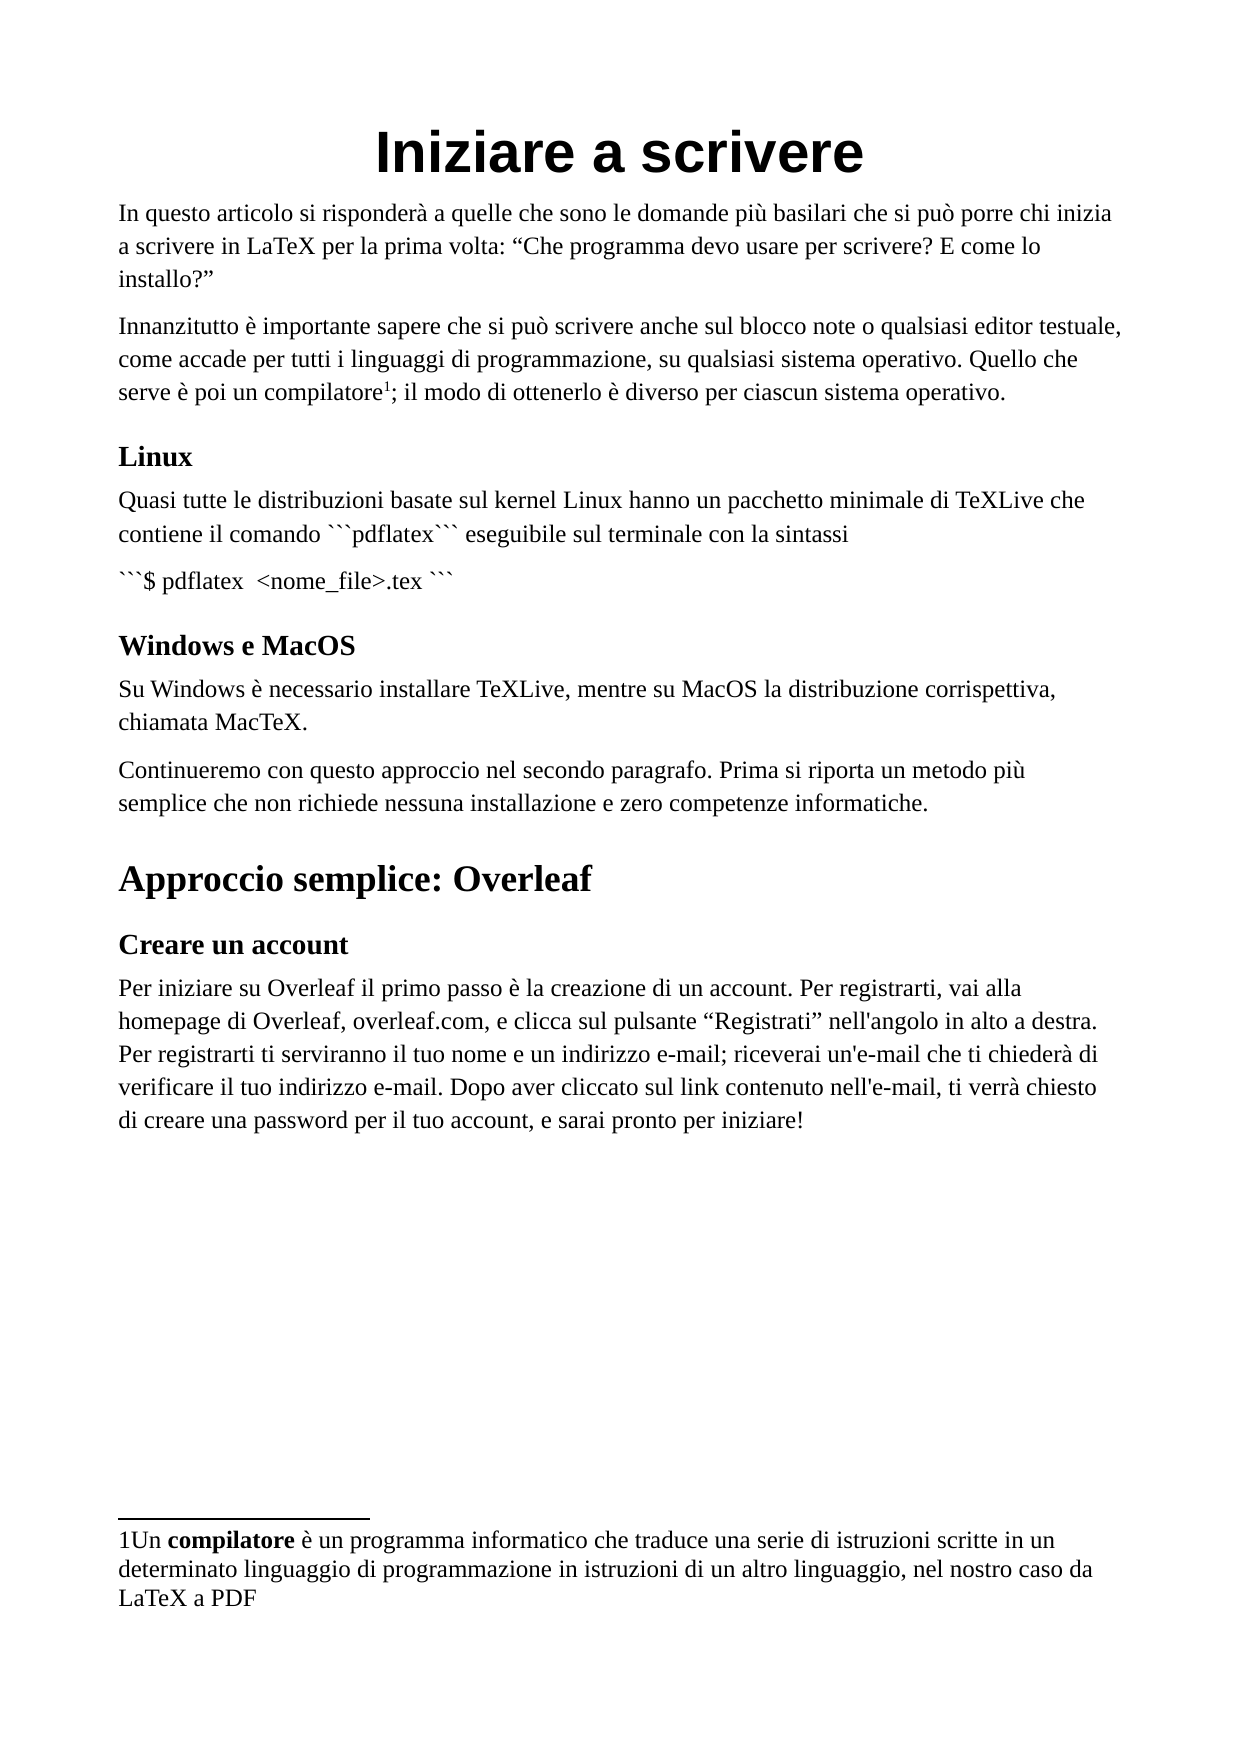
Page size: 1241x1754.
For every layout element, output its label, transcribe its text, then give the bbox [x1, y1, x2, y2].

subtitle Linux [118, 439, 1122, 473]
text ```$ pdflatex <nome_file>.tex ``` [118, 566, 1122, 595]
text Continueremo con questo approccio nel secondo paragrafo. Prima si riporta un metodo più semplice che non richiede nessuna installazione e zero competenze informatiche. [118, 755, 1122, 817]
text In questo articolo si risponderà a quelle che sono le domande più basilari che si può porre chi inizia a scrivere in LaTeX per la prima volta: “Che programma devo usare per scrivere? E come lo installo?” [118, 198, 1122, 292]
title Iniziare a scrivere [118, 118, 1122, 185]
subtitle Creare un account [118, 927, 1122, 960]
text Innanzitutto è importante sapere che si può scrivere anche sul blocco note o qualsiasi editor testuale, come accade per tutti i linguaggi di programmazione, su qualsiasi sistema operativo. Quello che serve è poi un compilatore; il modo di ottenerlo è diverso per ciascun sistema operativo. [118, 311, 1122, 406]
text Un compilatore è un programma informatico che traduce una serie di istruzioni scritte in un determinato linguaggio di programmazione in istruzioni di un altro linguaggio, nel nostro caso da LaTeX a PDF [118, 1526, 1122, 1612]
text Su Windows è necessario installare TeXLive, mentre su MacOS la distribuzione corrispettiva, chiamata MacTeX. [118, 674, 1122, 736]
text Per iniziare su Overleaf il primo passo è la creazione di un account. Per registrarti, vai alla homepage di Overleaf, overleaf.com, e clicca sul pulsante “Registrati” nell'angolo in alto a destra. Per registrarti ti serviranno il tuo nome e un indirizzo e-mail; riceverai un'e-mail che ti chiederà di verificare il tuo indirizzo e-mail. Dopo aver cliccato sul link contenuto nell'e-mail, ti verrà chiesto di creare una password per il tuo account, e sarai pronto per iniziare! [118, 973, 1122, 1134]
subtitle Approccio semplice: Overleaf [118, 857, 1122, 900]
subtitle Windows e MacOS [118, 628, 1122, 662]
text Quasi tutte le distribuzioni basate sul kernel Linux hanno un pacchetto minimale di TeXLive che contiene il comando ```pdflatex``` eseguibile sul terminale con la sintassi [118, 486, 1122, 547]
